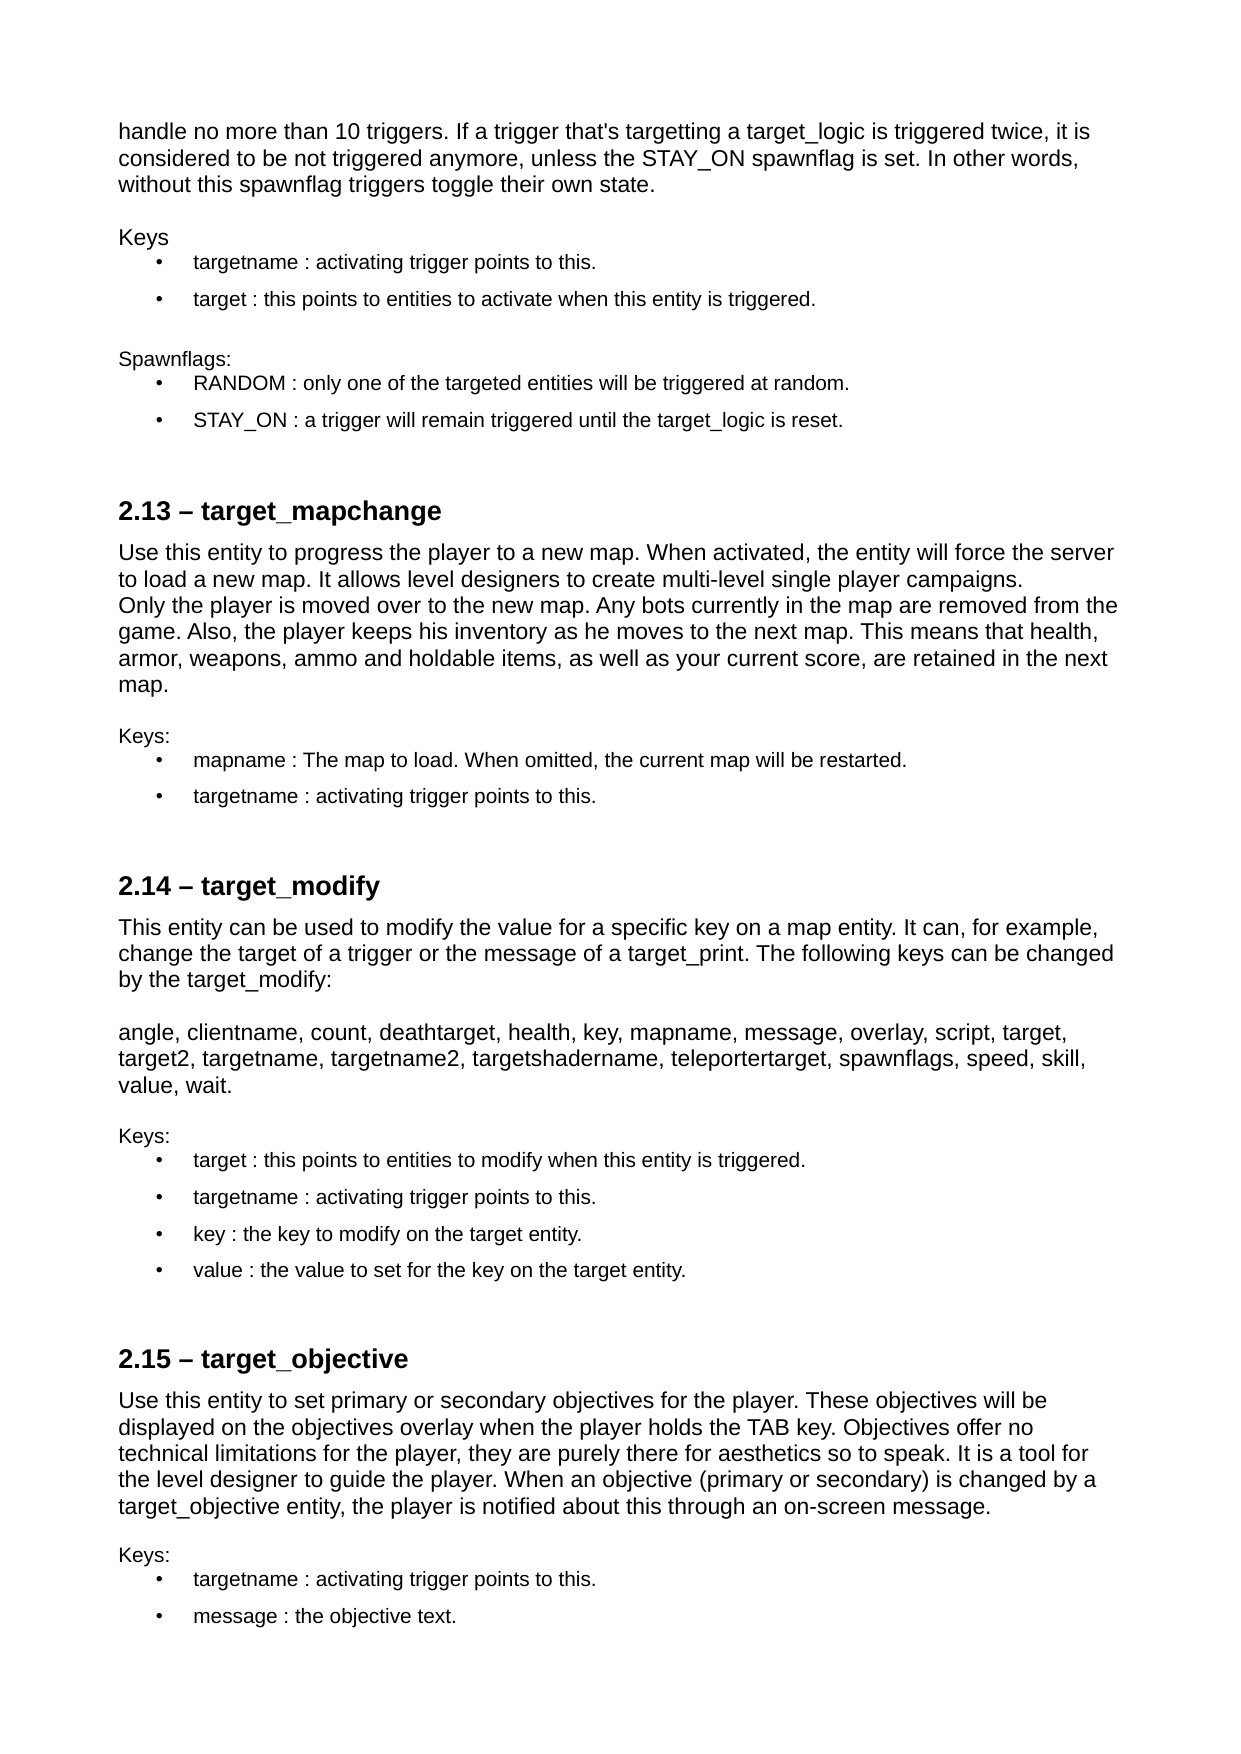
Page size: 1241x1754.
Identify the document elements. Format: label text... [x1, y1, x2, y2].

list mapname : The map to load. When omitted, the current map will be restarted. [156, 748, 1122, 772]
subtitle 2.14 – target_modify [118, 870, 1122, 901]
text Keys: [118, 1124, 1122, 1148]
list STAY_ON : a trigger will remain triggered until the target_logic is reset. [156, 407, 1122, 432]
text angle, clientname, count, deathtarget, health, key, mapname, message, overlay, script, target, target2, targetname, targetname2, targetshadername, teleportertarget, spawnflags, speed, skill, value, wait. [118, 1019, 1122, 1098]
text Keys: [118, 724, 1122, 748]
list targetname : activating trigger points to this. [156, 1567, 1122, 1591]
list target : this points to entities to activate when this entity is triggered. [156, 286, 1122, 311]
text Keys: [118, 1543, 1122, 1567]
subtitle 2.15 – target_objective [118, 1343, 1122, 1375]
list target : this points to entities to modify when this entity is triggered. [156, 1148, 1122, 1172]
text Use this entity to progress the player to a new map. When activated, the entity will force the server to load a new map. It allows level designers to create multi-level single player campaigns. [118, 539, 1122, 592]
list message : the objective text. [156, 1603, 1122, 1627]
subtitle 2.13 – target_mapchange [118, 495, 1122, 527]
list key : the key to modify on the target entity. [156, 1221, 1122, 1245]
text handle no more than 10 triggers. If a trigger that's targetting a target_logic is triggered twice, it is considered to be not triggered anymore, unless the STAY_ON spawnflag is set. In other words, without this spawnflag triggers toggle their own state. [118, 118, 1122, 197]
list value : the value to set for the key on the target entity. [156, 1258, 1122, 1282]
text This entity can be used to modify the value for a specific key on a map entity. It can, for example, change the target of a trigger or the message of a target_print. The following keys can be changed by the target_modify: [118, 913, 1122, 992]
text Keys [118, 223, 1122, 250]
list targetname : activating trigger points to this. [156, 250, 1122, 274]
list targetname : activating trigger points to this. [156, 784, 1122, 808]
text Use this entity to set primary or secondary objectives for the player. These objectives will be displayed on the objectives overlay when the player holds the TAB key. Objectives offer no technical limitations for the player, they are purely there for aesthetics so to speak. It is a tool for the level designer to guide the player. When an objective (primary or secondary) is changed by a target_objective entity, the player is notified about this through an on-screen message. [118, 1387, 1122, 1519]
text Spawnflags: [118, 347, 1122, 371]
list RANDOM : only one of the targeted entities will be triggered at random. [156, 371, 1122, 395]
list targetname : activating trigger points to this. [156, 1185, 1122, 1209]
text Only the player is moved over to the new map. Any bots currently in the map are removed from the game. Also, the player keeps his inventory as he moves to the next map. This means that health, armor, weapons, ammo and holdable items, as well as your current score, are retained in the next map. [118, 592, 1122, 697]
